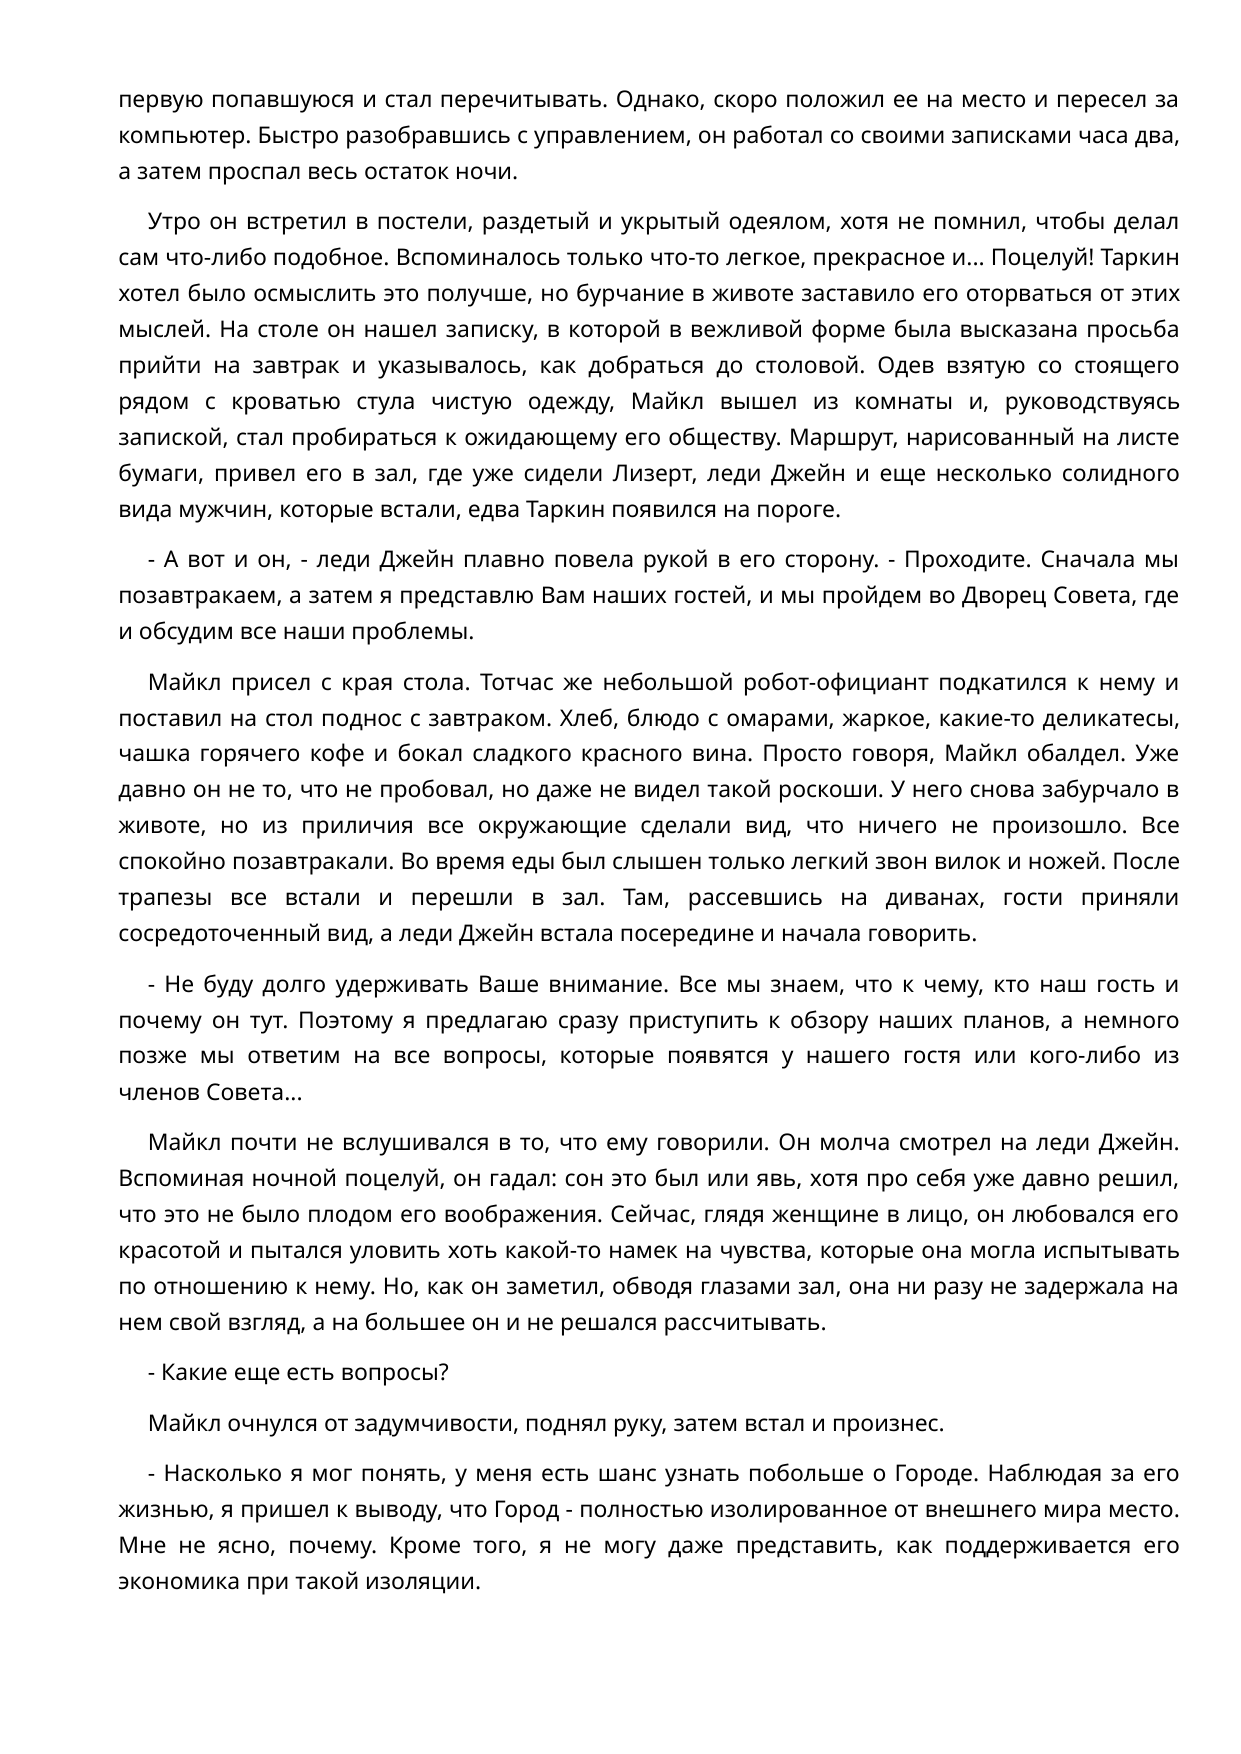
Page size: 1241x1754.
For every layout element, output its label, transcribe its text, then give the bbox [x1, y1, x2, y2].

text Майкл присел с края стола. Тотчас же небольшой робот-официант подкатился к нему и поставил на стол поднос с завтраком. Хлеб, блюдо с омарами, жаркое, какие-то деликатесы, чашка горячего кофе и бокал сладкого красного вина. Просто говоря, Майкл обалдел. Уже давно он не то, что не пробовал, но даже не видел такой роскоши. У него снова забурчало в животе, но из приличия все окружающие сделали вид, что ничего не произошло. Все спокойно позавтракали. Во время еды был слышен только легкий звон вилок и ножей. После трапезы все встали и перешли в зал. Там, рассевшись на диванах, гости приняли сосредоточенный вид, а леди Джейн встала посередине и начала говорить. [118, 666, 1181, 948]
text первую попавшуюся и стал перечитывать. Однако, скоро положил ее на место и пересел за компьютер. Быстро разобравшись с управлением, он работал со своими записками часа два, а затем проспал весь остаток ночи. [118, 83, 1181, 186]
text Утро он встретил в постели, раздетый и укрытый одеялом, хотя не помнил, чтобы делал сам что-либо подобное. Вспоминалось только что-то легкое, прекрасное и... Поцелуй! Таркин хотел было осмыслить это получше, но бурчание в животе заставило его оторваться от этих мыслей. На столе он нашел записку, в которой в вежливой форме была высказана просьба прийти на завтрак и указывалось, как добраться до столовой. Одев взятую со стоящего рядом с кроватью стула чистую одежду, Майкл вышел из комнаты и, руководствуясь запиской, стал пробираться к ожидающему его обществу. Маршрут, нарисованный на листе бумаги, привел его в зал, где уже сидели Лизерт, леди Джейн и еще несколько солидного вида мужчин, которые встали, едва Таркин появился на пороге. [118, 205, 1181, 524]
text - Какие еще есть вопросы? [118, 1356, 1181, 1387]
text Майкл очнулся от задумчивости, поднял руку, затем встал и произнес. [118, 1407, 1181, 1438]
text - Насколько я мог понять, у меня есть шанс узнать побольше о Городе. Наблюдая за его жизнью, я пришел к выводу, что Город - полностью изолированное от внешнего мира место. Мне не ясно, почему. Кроме того, я не могу даже представить, как поддерживается его экономика при такой изоляции. [118, 1457, 1181, 1596]
text - Не буду долго удерживать Ваше внимание. Все мы знаем, что к чему, кто наш гость и почему он тут. Поэтому я предлагаю сразу приступить к обзору наших планов, а немного позже мы ответим на все вопросы, которые появятся у нашего гостя или кого-либо из членов Совета... [118, 968, 1181, 1107]
text - А вот и он, - леди Джейн плавно повела рукой в его сторону. - Проходите. Сначала мы позавтракаем, а затем я представлю Вам наших гостей, и мы пройдем во Дворец Совета, где и обсудим все наши проблемы. [118, 543, 1181, 646]
text Майкл почти не вслушивался в то, что ему говорили. Он молча смотрел на леди Джейн. Вспоминая ночной поцелуй, он гадал: сон это был или явь, хотя про себя уже давно решил, что это не было плодом его воображения. Сейчас, глядя женщине в лицо, он любовался его красотой и пытался уловить хоть какой-то намек на чувства, которые она могла испытывать по отношению к нему. Но, как он заметил, обводя глазами зал, она ни разу не задержала на нем свой взгляд, а на большее он и не решался рассчитывать. [118, 1126, 1181, 1337]
